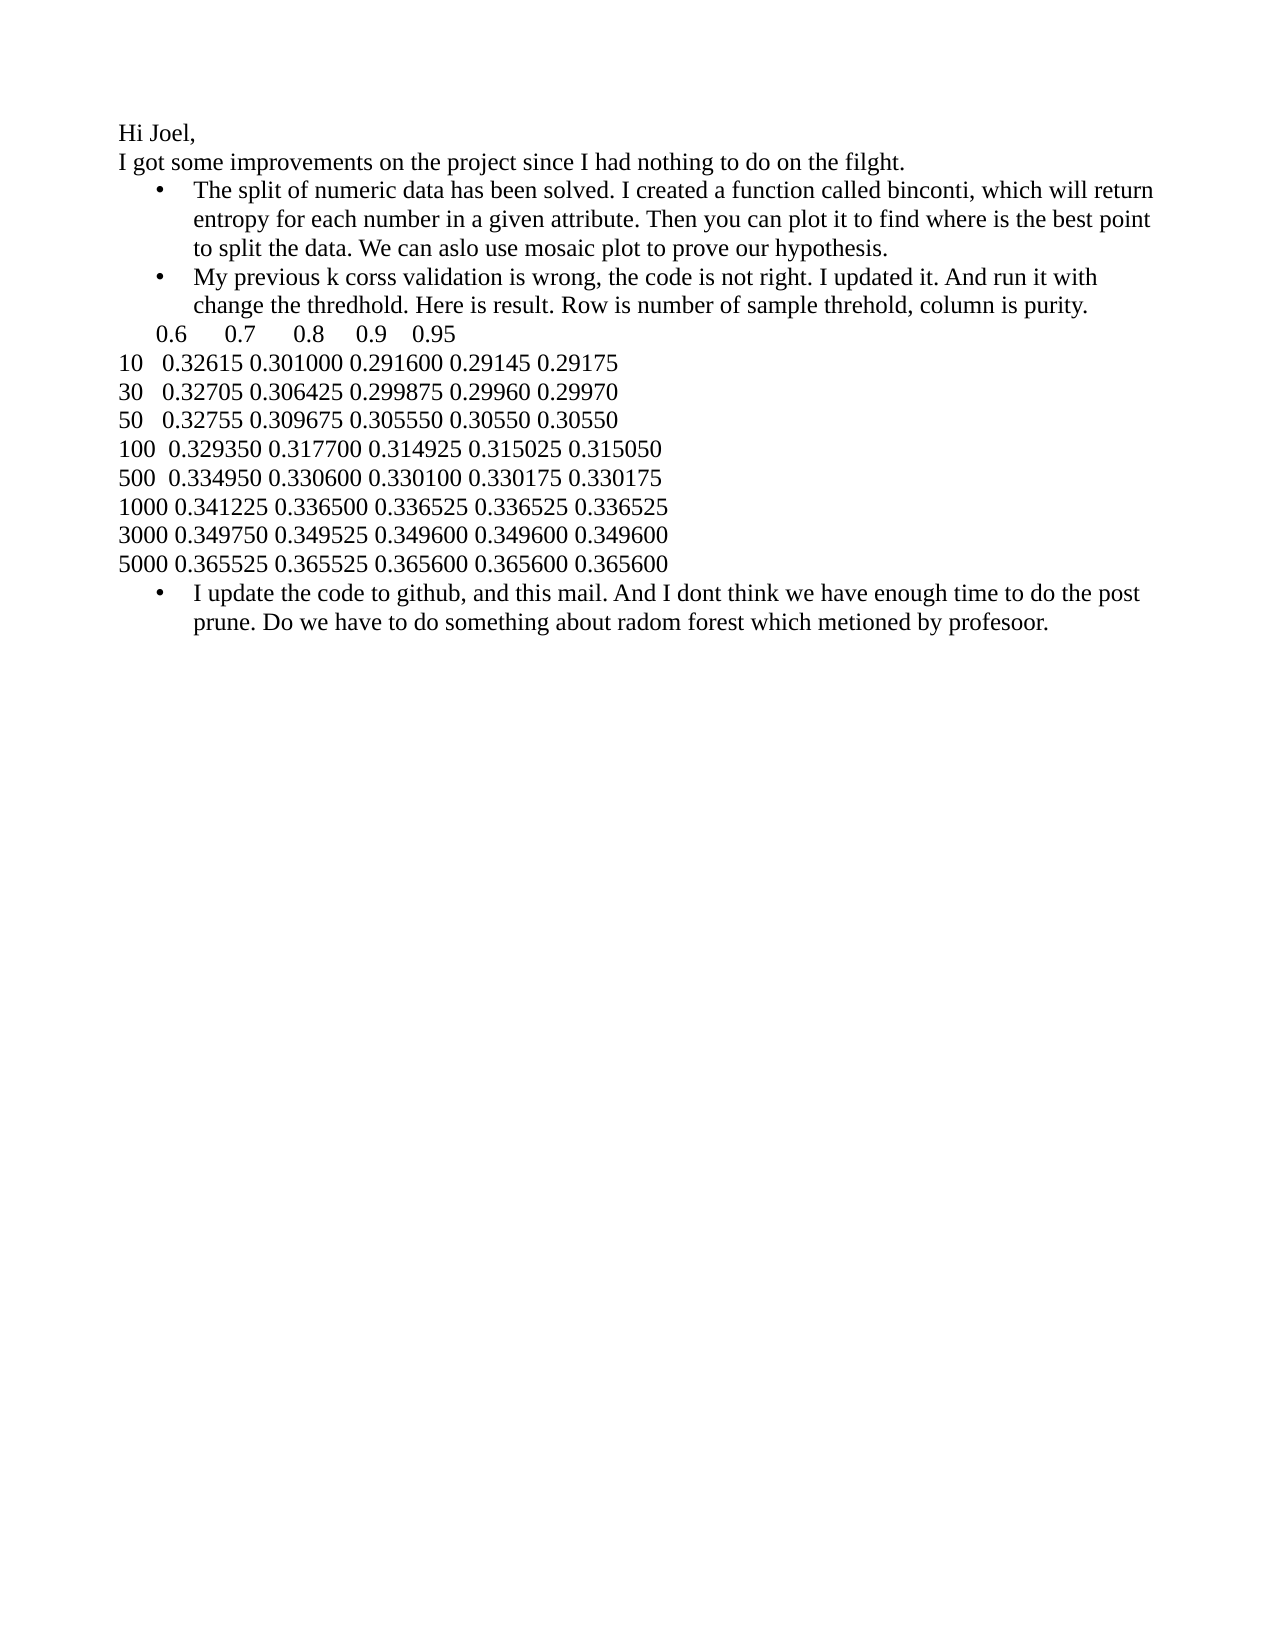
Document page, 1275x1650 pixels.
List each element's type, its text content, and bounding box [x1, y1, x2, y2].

list The split of numeric data has been solved. I created a function called binconti, which will return entropy for each number in a given attribute. Then you can plot it to find where is the best point to split the data. We can aslo use mosaic plot to prove our hypothesis. [156, 176, 1157, 262]
text I got some improvements on the project since I had nothing to do on the filght. [118, 147, 1157, 176]
list My previous k corss validation is wrong, the code is not right. I updated it. And run it with change the thredhold. Here is result. Row is number of sample threhold, column is purity. [156, 262, 1157, 319]
text Hi Joel, [118, 118, 1157, 147]
text 5000 0.365525 0.365525 0.365600 0.365600 0.365600 [118, 549, 1157, 578]
text 100 0.329350 0.317700 0.314925 0.315025 0.315050 [118, 434, 1157, 463]
text 1000 0.341225 0.336500 0.336525 0.336525 0.336525 [118, 492, 1157, 521]
text 3000 0.349750 0.349525 0.349600 0.349600 0.349600 [118, 521, 1157, 549]
text 30 0.32705 0.306425 0.299875 0.29960 0.29970 [118, 377, 1157, 406]
text 10 0.32615 0.301000 0.291600 0.29145 0.29175 [118, 348, 1157, 377]
text 500 0.334950 0.330600 0.330100 0.330175 0.330175 [118, 463, 1157, 492]
text 50 0.32755 0.309675 0.305550 0.30550 0.30550 [118, 406, 1157, 434]
list I update the code to github, and this mail. And I dont think we have enough time to do the post prune. Do we have to do something about radom forest which metioned by profesoor. [156, 578, 1157, 636]
text 0.6 0.7 0.8 0.9 0.95 [118, 319, 1157, 348]
